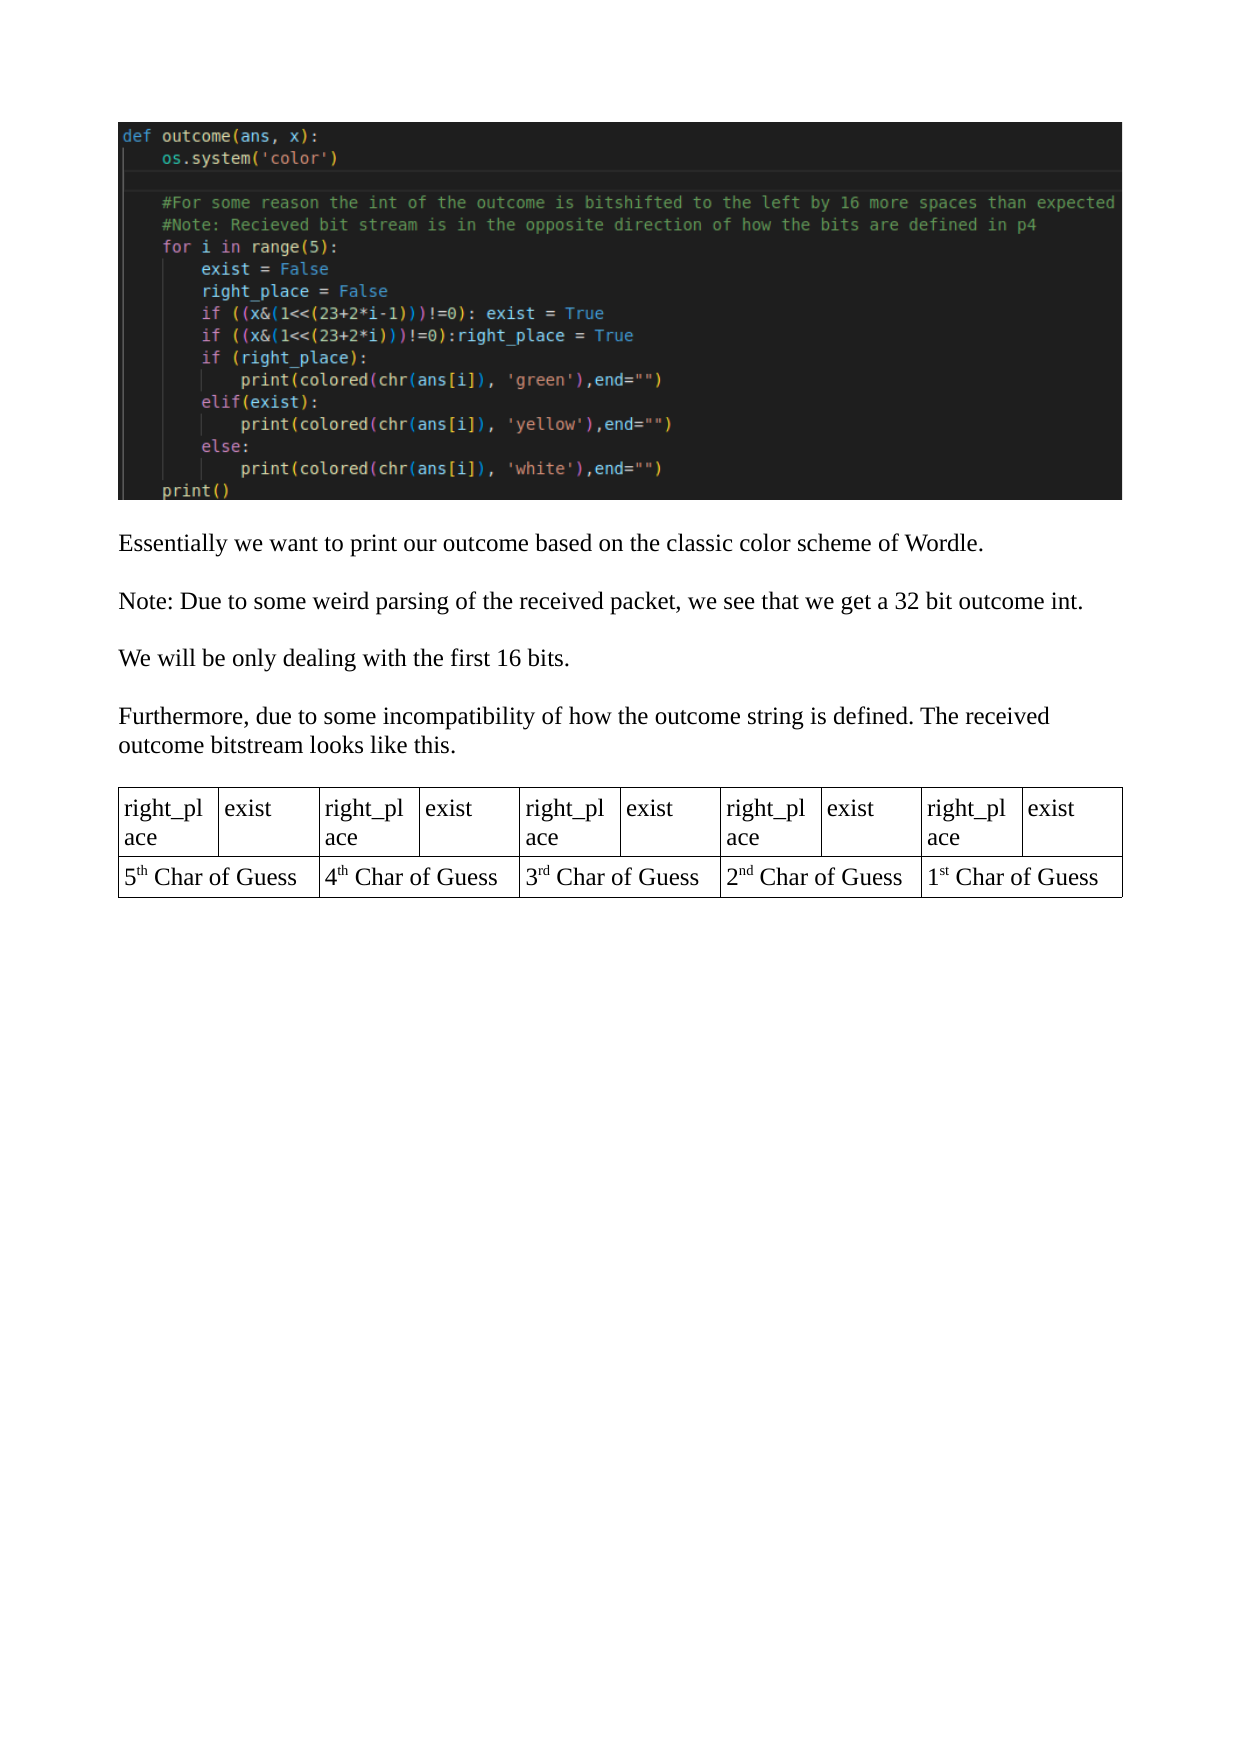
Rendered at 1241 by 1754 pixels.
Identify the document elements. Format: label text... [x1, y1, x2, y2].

table_cell 5th Char of Guess [119, 857, 319, 897]
table_cell 3rd Char of Guess [520, 857, 720, 897]
table_header exist [822, 788, 921, 856]
table_header right_place [520, 788, 620, 856]
table_header right_place [119, 788, 218, 856]
table_cell 1st Char of Guess [922, 857, 1122, 897]
table_header exist [219, 788, 319, 856]
text Furthermore, due to some incompatibility of how the outcome string is defined. The received outcome bitstream looks like this. [118, 701, 1122, 758]
picture [118, 122, 1123, 500]
table_header exist [621, 788, 720, 856]
table_cell 2nd Char of Guess [721, 857, 921, 897]
text Note: Due to some weird parsing of the received packet, we see that we get a 32 bit outcome int. [118, 586, 1122, 615]
table_header right_place [922, 788, 1022, 856]
text We will be only dealing with the first 16 bits. [118, 643, 1122, 672]
table_header exist [420, 788, 519, 856]
table_header right_place [320, 788, 419, 856]
table_header right_place [721, 788, 821, 856]
text Essentially we want to print our outcome based on the classic color scheme of Wordle. [118, 528, 1122, 557]
table_cell 4th Char of Guess [320, 857, 519, 897]
table_header exist [1023, 788, 1122, 856]
